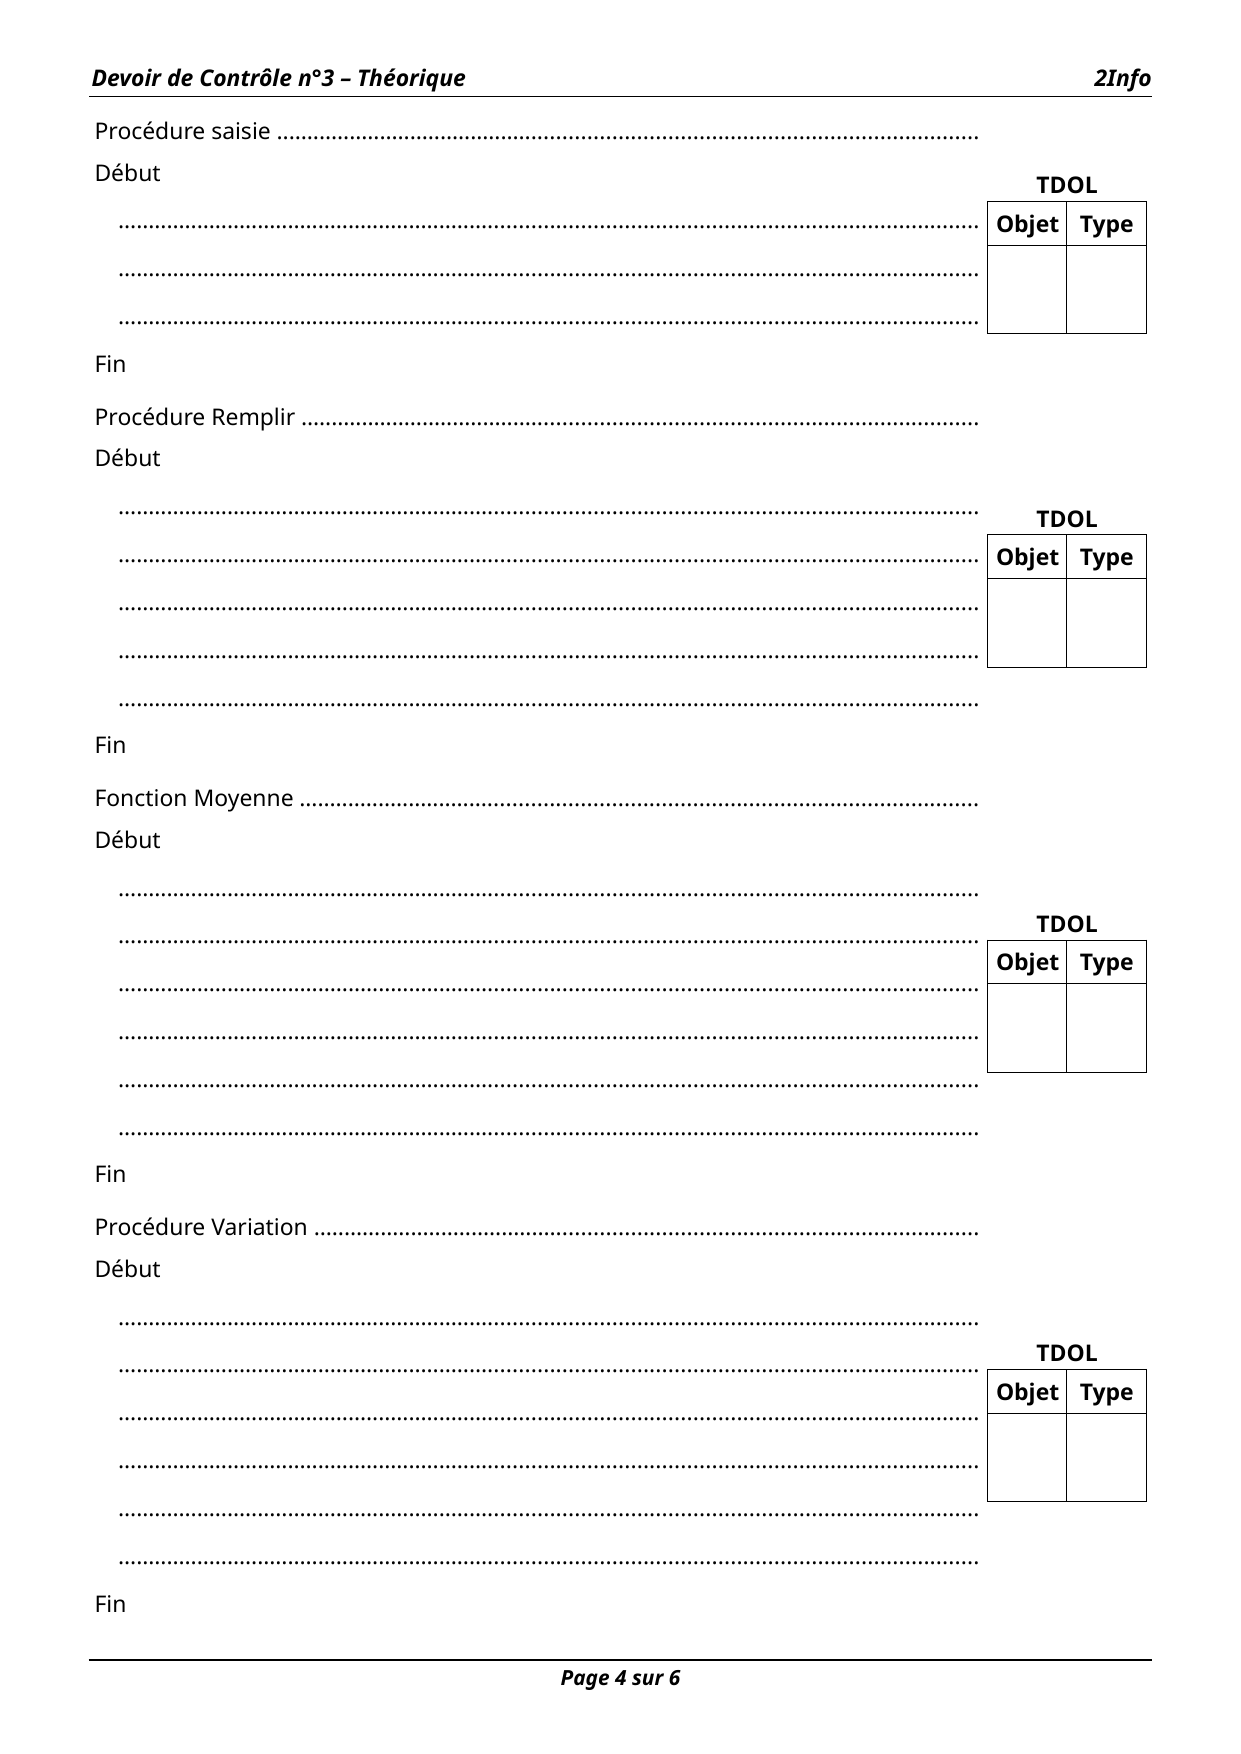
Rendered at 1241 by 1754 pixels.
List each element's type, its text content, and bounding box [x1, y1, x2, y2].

table_cell [1067, 984, 1146, 1072]
table_cell [1067, 1414, 1146, 1501]
table_cell [988, 246, 1066, 333]
table_header Objet [988, 1370, 1066, 1412]
table_cell TDOL [982, 1205, 1152, 1634]
table_cell [1067, 579, 1146, 667]
table_cell Procédure Remplir Début Fin [89, 395, 982, 776]
table_header Procédure saisie Début Fin [89, 109, 982, 395]
table_cell TDOL [982, 395, 1152, 776]
table_cell TDOL [982, 776, 1152, 1205]
table_header Objet [988, 941, 1066, 983]
table_header Objet [988, 202, 1066, 244]
table_cell Procédure Variation Début Fin [89, 1205, 982, 1634]
table_header Type [1067, 535, 1146, 578]
table_cell [988, 579, 1066, 667]
table_cell [988, 984, 1066, 1072]
table_cell Fonction Moyenne Début Fin [89, 776, 982, 1205]
table_cell [1067, 246, 1146, 333]
table_header Type [1067, 941, 1146, 983]
table_header Type [1067, 1370, 1146, 1412]
table_header Objet [988, 535, 1066, 578]
table_header TDOL [982, 109, 1152, 395]
table_cell [988, 1414, 1066, 1501]
table_header Type [1067, 202, 1146, 244]
